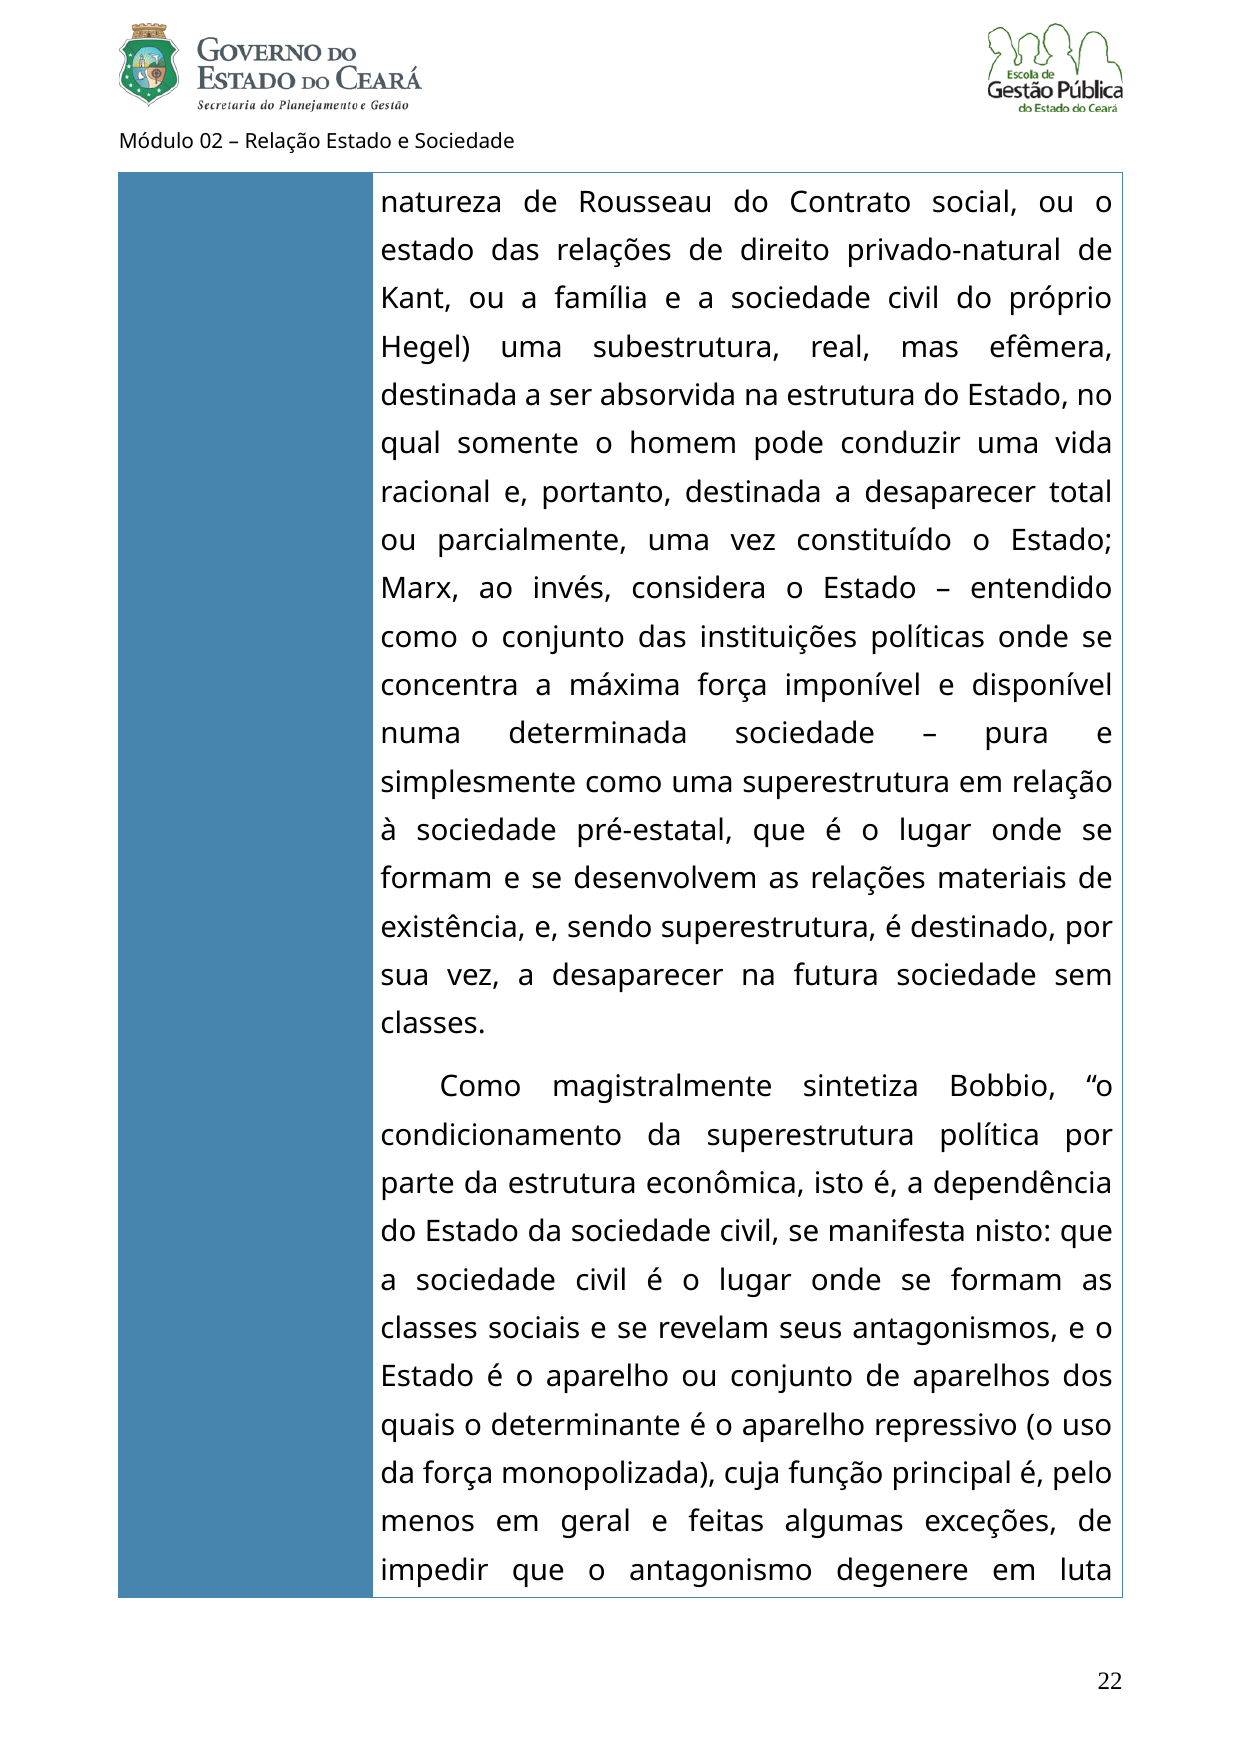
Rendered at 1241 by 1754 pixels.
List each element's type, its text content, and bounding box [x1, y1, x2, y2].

table_header [119, 173, 372, 1597]
table_header natureza de Rousseau do Contrato social, ou o estado das relações de direito privado-natural de Kant, ou a família e a sociedade civil do próprio Hegel) uma subestrutura, real, mas efêmera, destinada a ser absorvida na estrutura do Estado, no qual somente o homem pode conduzir uma vida racional e, portanto, destinada a desaparecer total ou parcialmente, uma vez constituído o Estado; Marx, ao invés, considera o Estado – entendido como o conjunto das instituições políticas onde se concentra a máxima força imponível e disponível numa determinada sociedade – pura e simplesmente como uma superestrutura em relação à sociedade pré-estatal, que é o lugar onde se formam e se desenvolvem as relações materiais de existência, e, sendo superestrutura, é destinado, por sua vez, a desaparecer na futura sociedade sem classes. Como magistralmente sintetiza Bobbio, “o condicionamento da superestrutura política por parte da estrutura econômica, isto é, a dependência do Estado da sociedade civil, se manifesta nisto: que a sociedade civil é o lugar onde se formam as classes sociais e se revelam seus antagonismos, e o Estado é o aparelho ou conjunto de aparelhos dos quais o determinante é o aparelho repressivo (o uso da força monopolizada), cuja função principal é, pelo menos em geral e feitas algumas exceções, de impedir que o antagonismo degenere em luta [373, 173, 1122, 1597]
picture [118, 23, 1123, 112]
